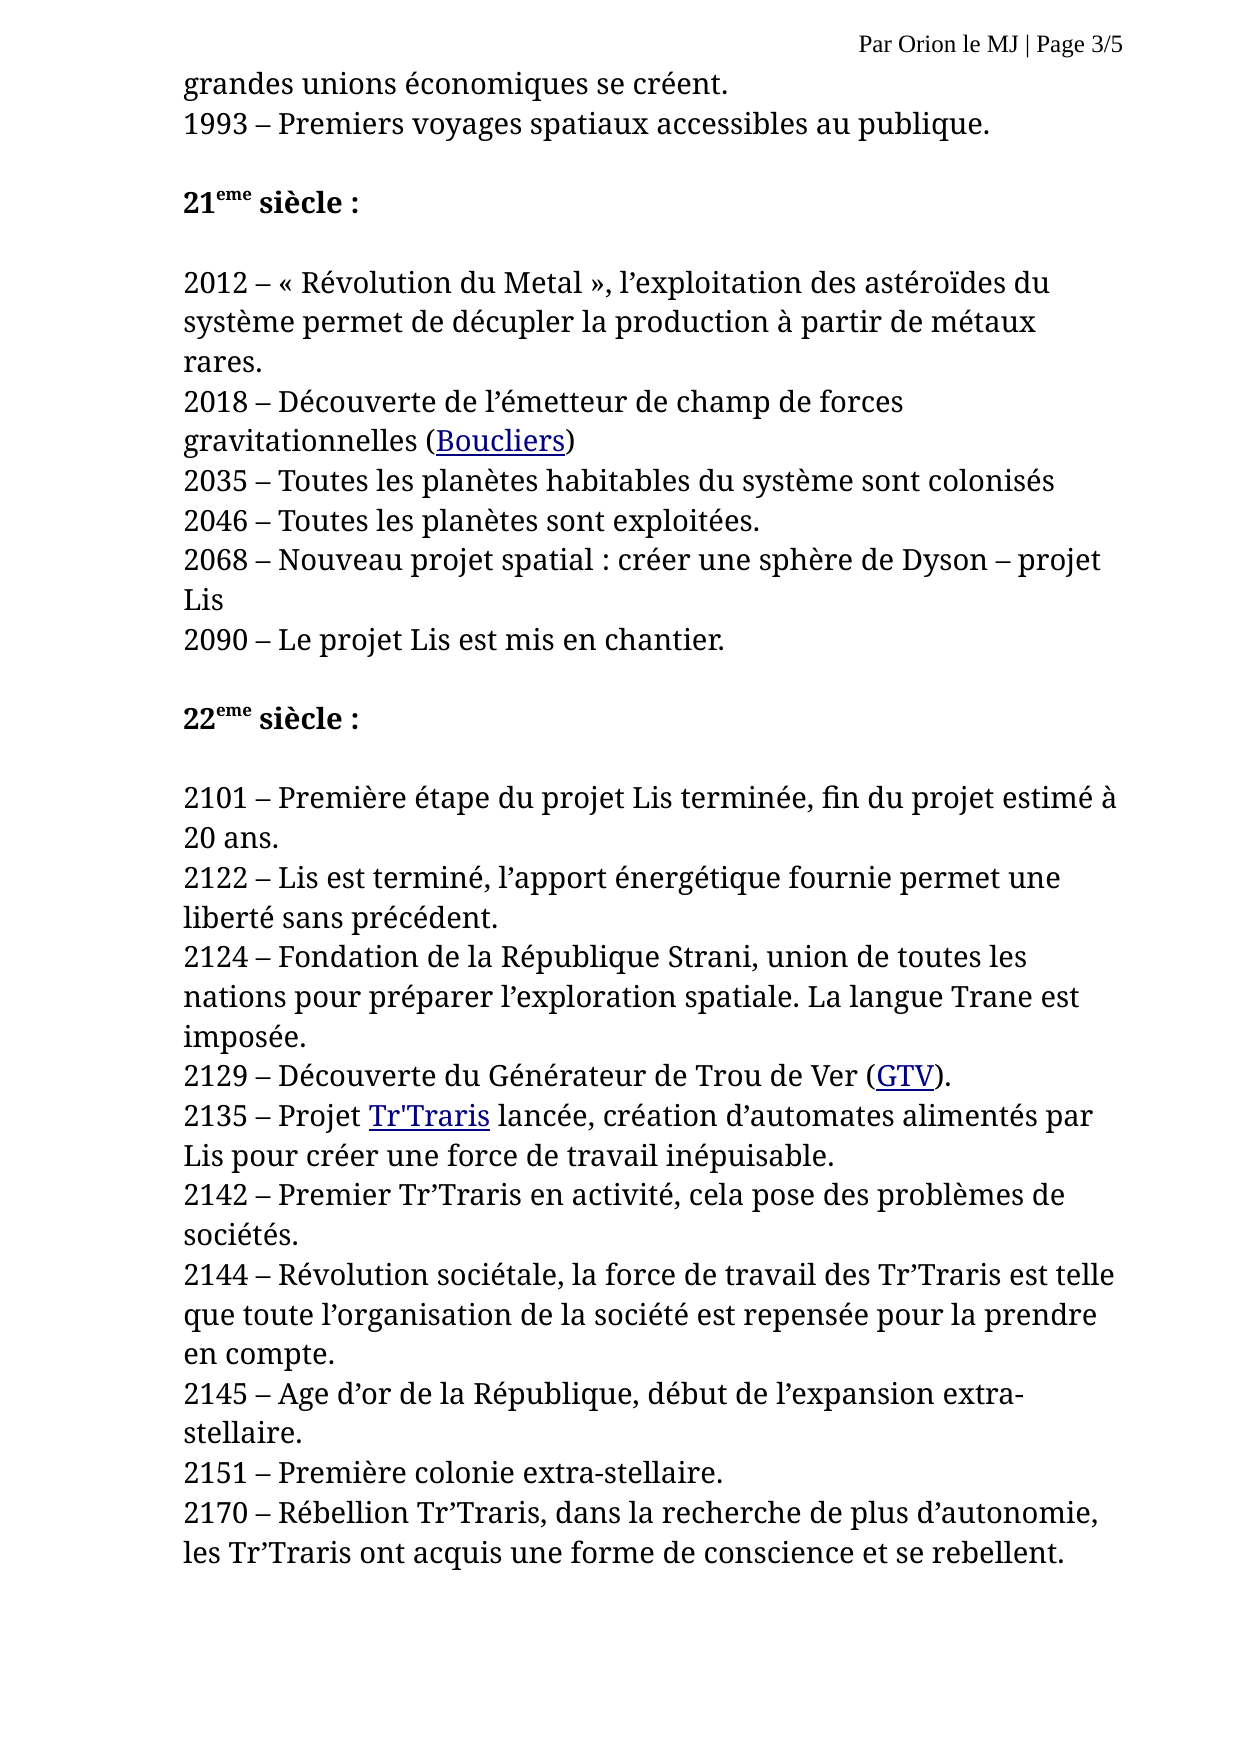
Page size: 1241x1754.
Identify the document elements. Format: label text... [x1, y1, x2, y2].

text 2170 – Rébellion Tr’Traris, dans la recherche de plus d’autonomie, les Tr’Traris ont acquis une forme de conscience et se rebellent. [183, 1492, 1123, 1572]
text 2018 – Découverte de l’émetteur de champ de forces gravitationnelles (Boucliers) [183, 381, 1123, 460]
text 21eme siècle : [183, 182, 1123, 222]
text 2101 – Première étape du projet Lis terminée, fin du projet estimé à 20 ans. [183, 778, 1123, 857]
text 2012 – « Révolution du Metal », l’exploitation des astéroïdes du système permet de décupler la production à partir de métaux rares. [183, 262, 1123, 381]
text 22eme siècle : [183, 698, 1123, 738]
text 2068 – Nouveau projet spatial : créer une sphère de Dyson – projet Lis [183, 540, 1123, 619]
text 2144 – Révolution sociétale, la force de travail des Tr’Traris est telle que toute l’organisation de la société est repensée pour la prendre en compte. [183, 1254, 1123, 1373]
text 2046 – Toutes les planètes sont exploitées. [183, 500, 1123, 540]
text grandes unions économiques se créent. [183, 63, 1123, 103]
text 2035 – Toutes les planètes habitables du système sont colonisés [183, 460, 1123, 500]
text 2090 – Le projet Lis est mis en chantier. [183, 619, 1123, 659]
text 2142 – Premier Tr’Traris en activité, cela pose des problèmes de sociétés. [183, 1175, 1123, 1254]
text 2135 – Projet Tr'Traris lancée, création d’automates alimentés par Lis pour créer une force de travail inépuisable. [183, 1095, 1123, 1175]
text 2124 – Fondation de la République Strani, union de toutes les nations pour préparer l’exploration spatiale. La langue Trane est imposée. [183, 937, 1123, 1056]
text 2122 – Lis est terminé, l’apport énergétique fournie permet une liberté sans précédent. [183, 857, 1123, 937]
text 1993 – Premiers voyages spatiaux accessibles au publique. [183, 103, 1123, 143]
text 2151 – Première colonie extra-stellaire. [183, 1452, 1123, 1492]
text 2145 – Age d’or de la République, début de l’expansion extra-stellaire. [183, 1373, 1123, 1452]
text 2129 – Découverte du Générateur de Trou de Ver (GTV). [183, 1056, 1123, 1095]
